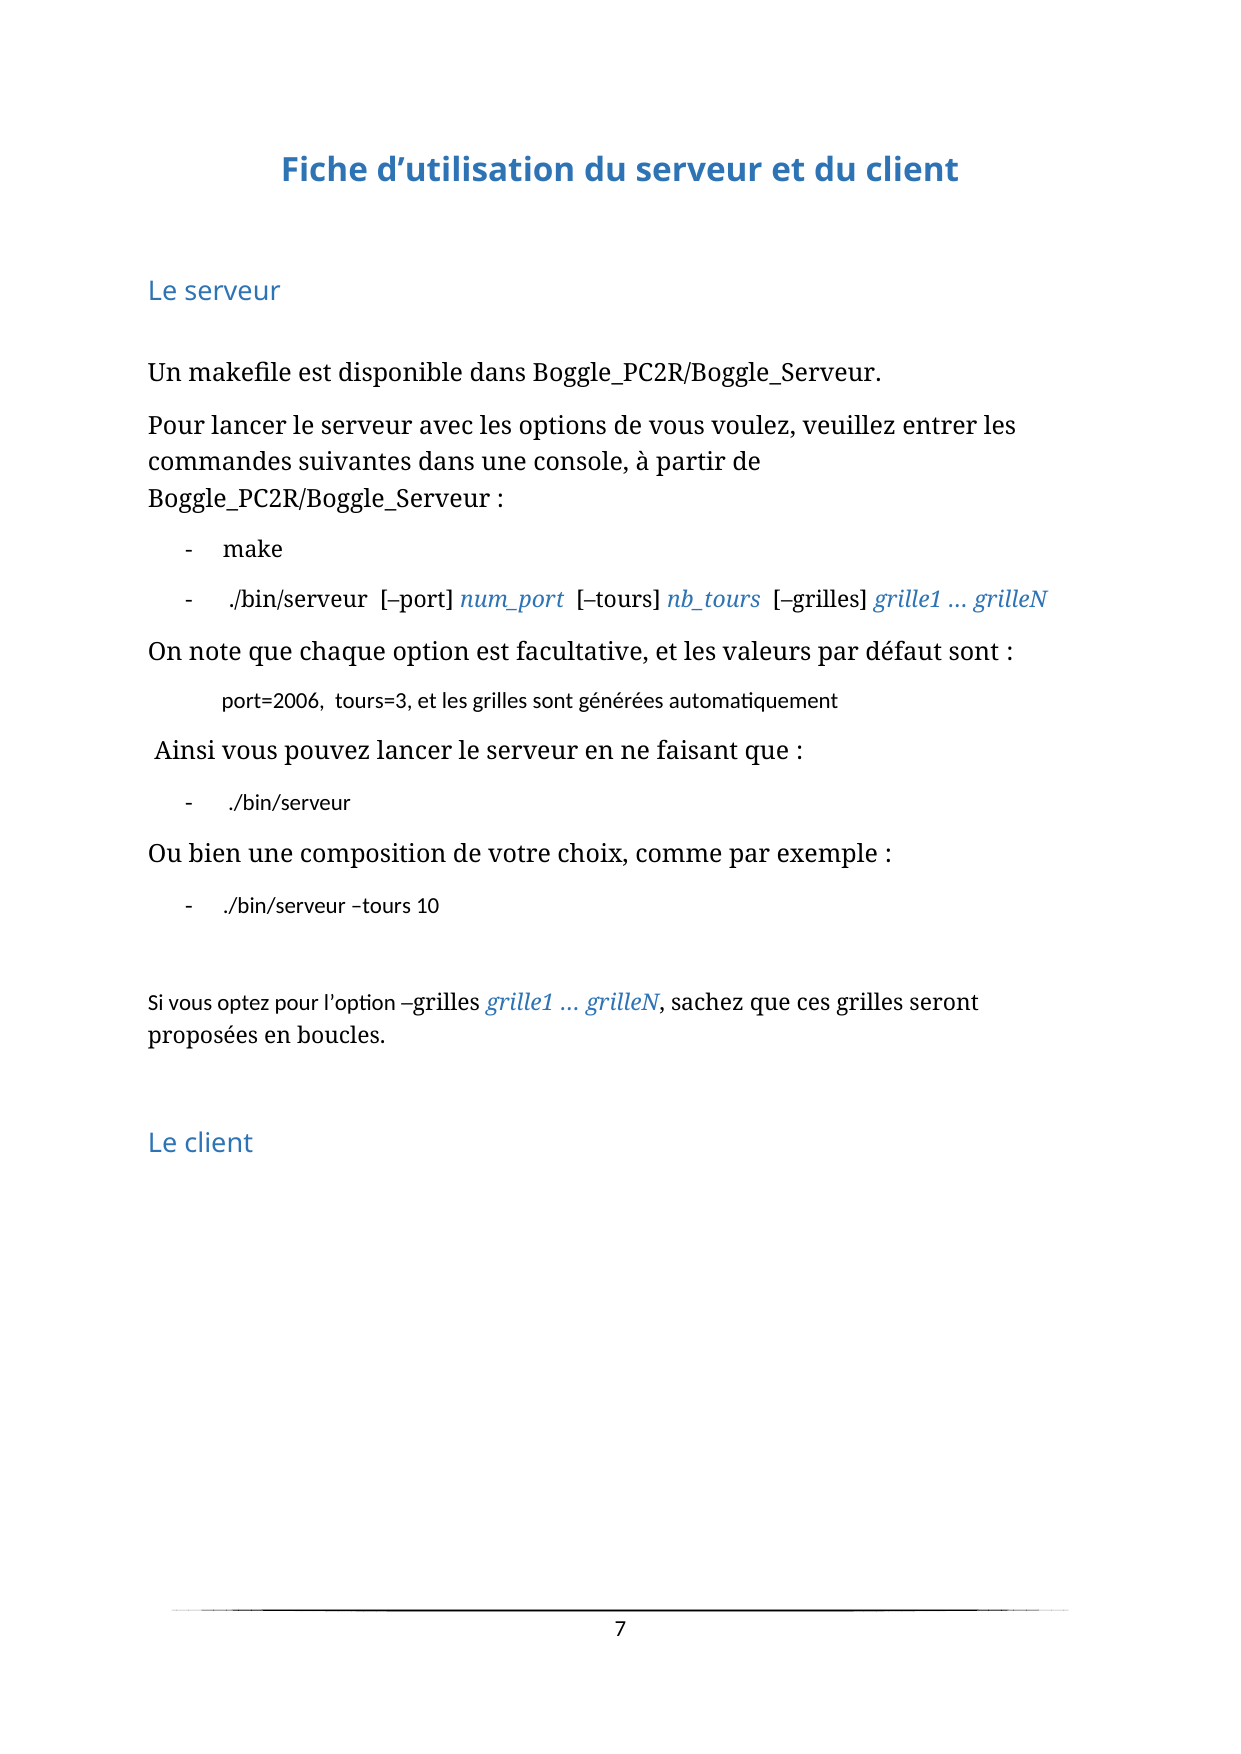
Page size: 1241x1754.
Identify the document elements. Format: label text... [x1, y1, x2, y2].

text Si vous optez pour l’option –grilles grille1 … grilleN, sachez que ces grilles seront proposées en boucles. [148, 986, 1093, 1051]
list ./bin/serveur –tours 10 [185, 889, 1093, 920]
text Un makefile est disponible dans Boggle_PC2R/Boggle_Serveur. [148, 354, 1093, 388]
list ./bin/serveur [–port] num_port [–tours] nb_tours [–grilles] grille1 … grilleN [185, 583, 1093, 614]
subtitle Le client [148, 1124, 1093, 1161]
text Ainsi vous pouvez lancer le serveur en ne faisant que : [148, 733, 1093, 767]
text port=2006, tours=3, et les grilles sont générées automatiquement [148, 686, 1093, 714]
list ./bin/serveur [185, 786, 1093, 817]
list make [185, 533, 1093, 564]
subtitle Le serveur [148, 272, 1093, 308]
text Ou bien une composition de votre choix, comme par exemple : [148, 836, 1093, 870]
text On note que chaque option est facultative, et les valeurs par défaut sont : [148, 633, 1093, 667]
subtitle Fiche d’utilisation du serveur et du client [148, 145, 1093, 191]
text Pour lancer le serveur avec les options de vous voulez, veuillez entrer les commandes suivantes dans une console, à partir de Boggle_PC2R/Boggle_Serveur : [148, 407, 1093, 514]
